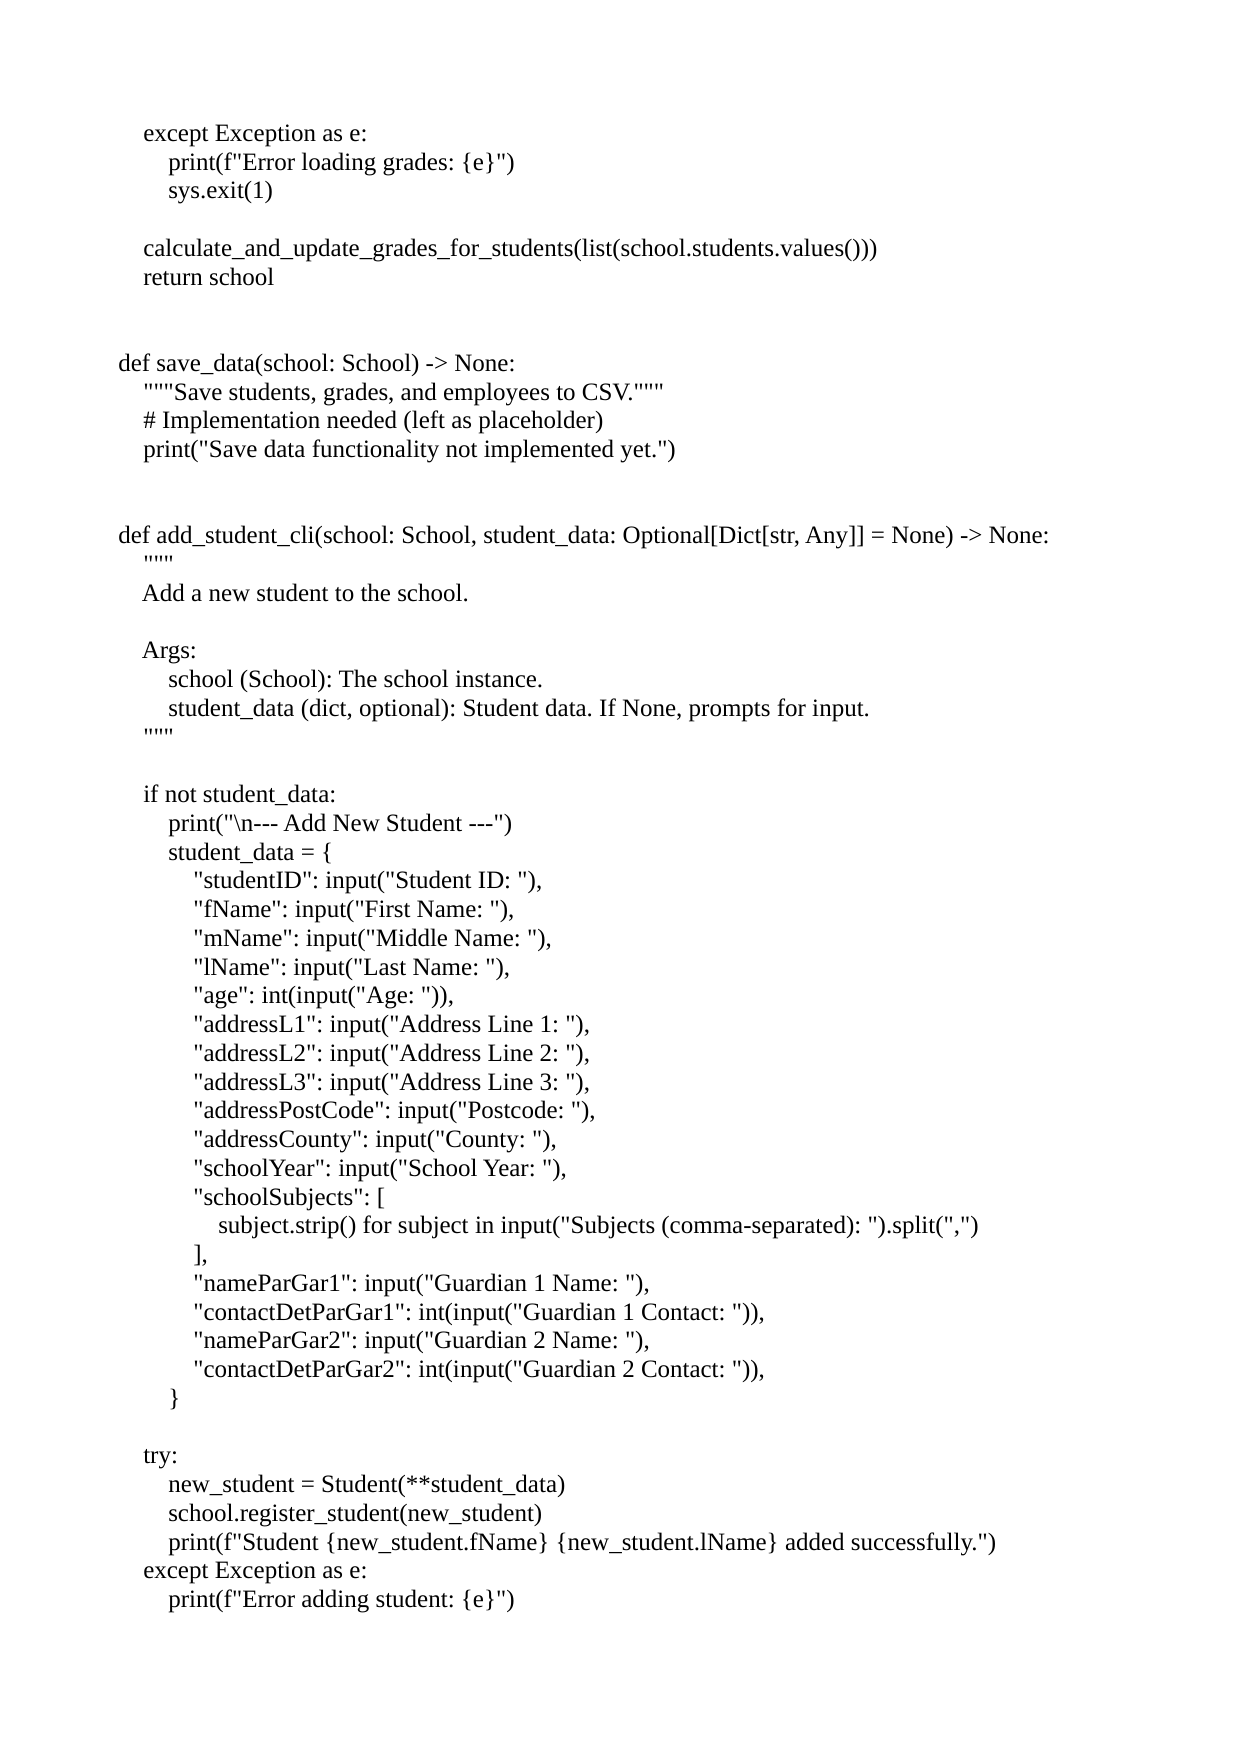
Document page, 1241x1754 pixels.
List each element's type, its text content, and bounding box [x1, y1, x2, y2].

text """ [118, 722, 1122, 751]
text "lName": input("Last Name: "), [118, 952, 1122, 981]
text print("Save data functionality not implemented yet.") [118, 434, 1122, 463]
text print(f"Student {new_student.fName} {new_student.lName} added successfully.") [118, 1527, 1122, 1556]
text "fName": input("First Name: "), [118, 894, 1122, 923]
text ], [118, 1239, 1122, 1268]
text """ [118, 549, 1122, 578]
text return school [118, 262, 1122, 291]
text student_data (dict, optional): Student data. If None, prompts for input. [118, 693, 1122, 722]
text "schoolYear": input("School Year: "), [118, 1153, 1122, 1182]
text "nameParGar2": input("Guardian 2 Name: "), [118, 1326, 1122, 1354]
text try: [118, 1441, 1122, 1469]
text calculate_and_update_grades_for_students(list(school.students.values())) [118, 233, 1122, 262]
text "nameParGar1": input("Guardian 1 Name: "), [118, 1268, 1122, 1297]
text print(f"Error loading grades: {e}") [118, 147, 1122, 176]
text "schoolSubjects": [ [118, 1182, 1122, 1211]
text print("\n--- Add New Student ---") [118, 808, 1122, 837]
text "addressL3": input("Address Line 3: "), [118, 1067, 1122, 1096]
text new_student = Student(**student_data) [118, 1469, 1122, 1498]
text except Exception as e: [118, 1556, 1122, 1584]
text Args: [118, 636, 1122, 664]
text student_data = { [118, 837, 1122, 866]
text "addressL2": input("Address Line 2: "), [118, 1038, 1122, 1067]
text school.register_student(new_student) [118, 1498, 1122, 1527]
text if not student_data: [118, 779, 1122, 808]
text "addressPostCode": input("Postcode: "), [118, 1096, 1122, 1124]
text "contactDetParGar1": int(input("Guardian 1 Contact: ")), [118, 1297, 1122, 1326]
text school (School): The school instance. [118, 664, 1122, 693]
text except Exception as e: [118, 118, 1122, 147]
text # Implementation needed (left as placeholder) [118, 406, 1122, 434]
text "mName": input("Middle Name: "), [118, 923, 1122, 952]
text "contactDetParGar2": int(input("Guardian 2 Contact: ")), [118, 1354, 1122, 1383]
text "addressCounty": input("County: "), [118, 1124, 1122, 1153]
text sys.exit(1) [118, 176, 1122, 204]
text "age": int(input("Age: ")), [118, 981, 1122, 1009]
text "addressL1": input("Address Line 1: "), [118, 1009, 1122, 1038]
text Add a new student to the school. [118, 578, 1122, 607]
text def add_student_cli(school: School, student_data: Optional[Dict[str, Any]] = None) -> None: [118, 521, 1122, 549]
text """Save students, grades, and employees to CSV.""" [118, 377, 1122, 406]
text "studentID": input("Student ID: "), [118, 866, 1122, 894]
text print(f"Error adding student: {e}") [118, 1584, 1122, 1613]
text def save_data(school: School) -> None: [118, 348, 1122, 377]
text } [118, 1383, 1122, 1412]
text subject.strip() for subject in input("Subjects (comma-separated): ").split(",") [118, 1211, 1122, 1239]
